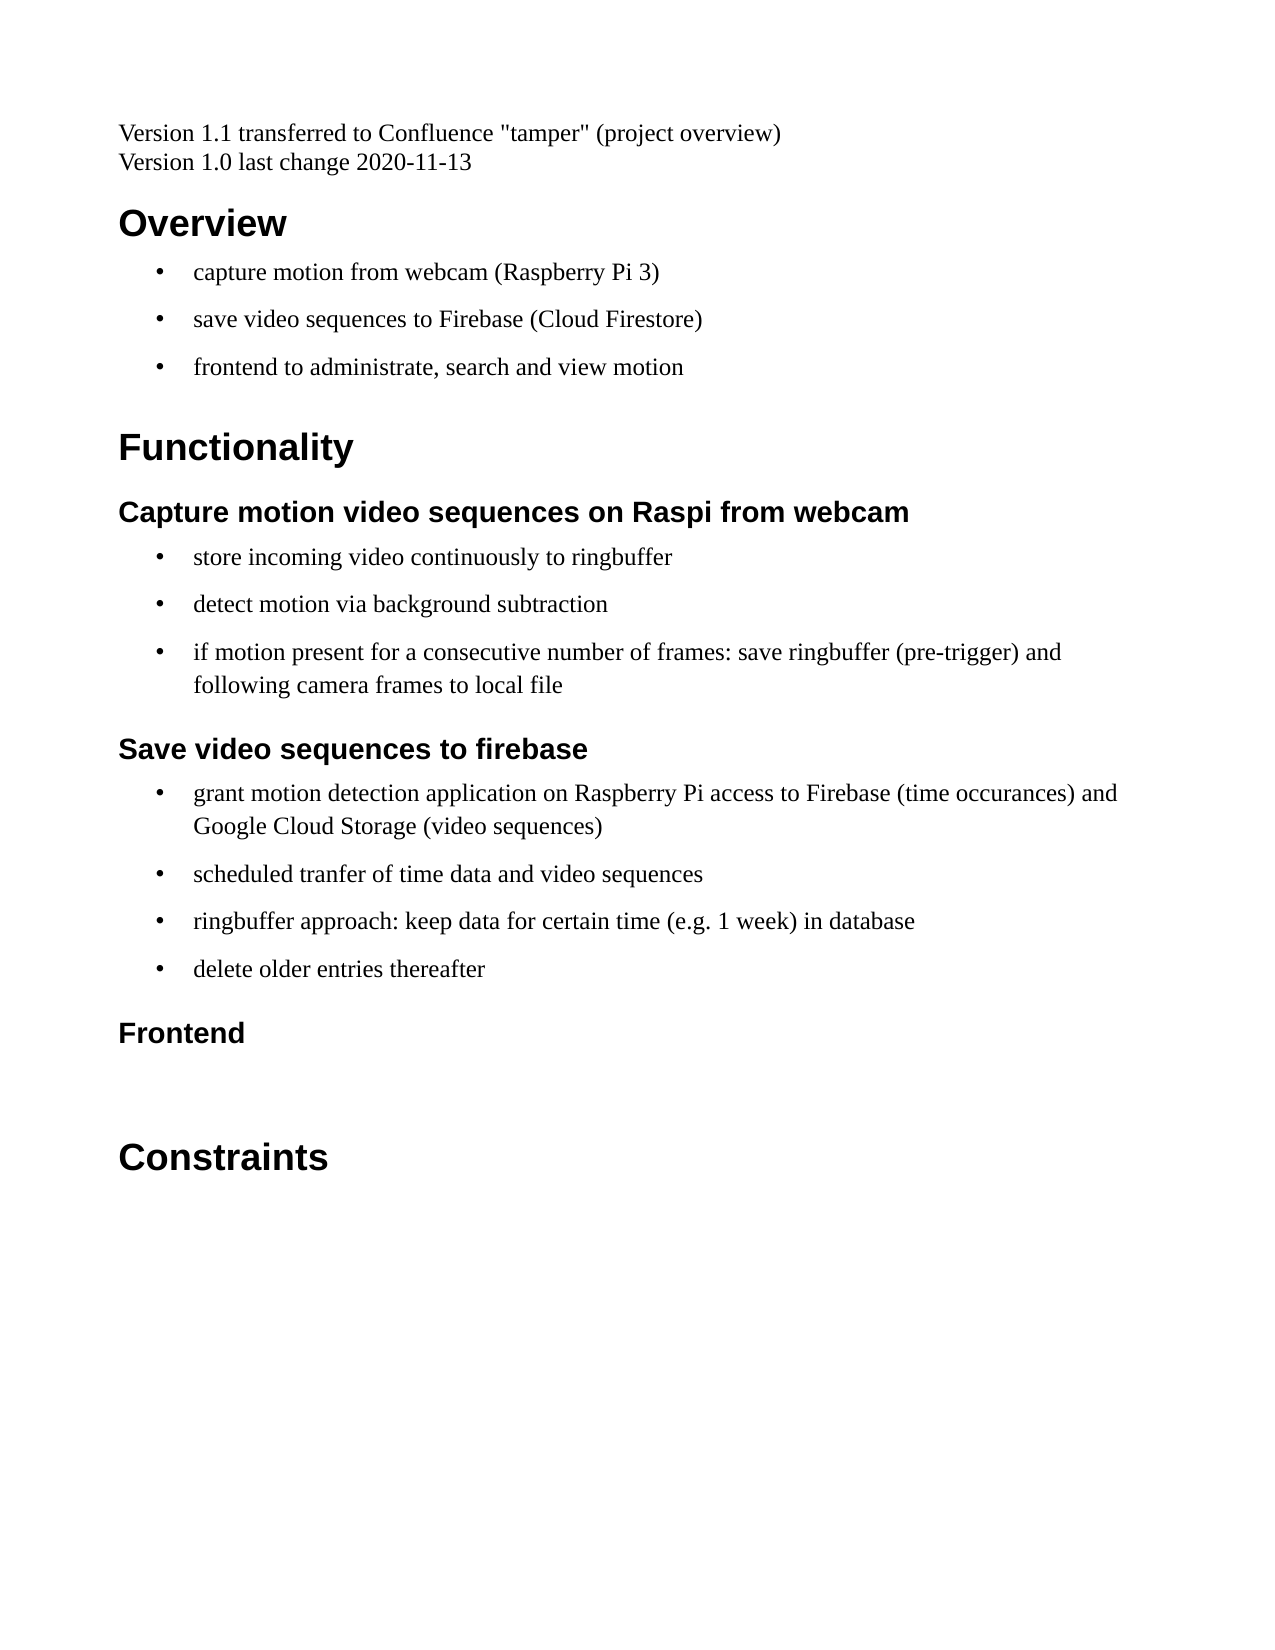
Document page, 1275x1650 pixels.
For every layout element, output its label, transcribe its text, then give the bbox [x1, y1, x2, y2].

subtitle Save video sequences to firebase [118, 732, 1157, 766]
text Version 1.0 last change 2020-11-13 [118, 147, 1157, 176]
list capture motion from webcam (Raspberry Pi 3) [156, 257, 1157, 286]
list save video sequences to Firebase (Cloud Firestore) [156, 304, 1157, 333]
subtitle Constraints [118, 1135, 1157, 1179]
list store incoming video continuously to ringbuffer [156, 542, 1157, 570]
list grant motion detection application on Raspberry Pi access to Firebase (time occurances) and Google Cloud Storage (video sequences) [156, 778, 1157, 840]
subtitle Frontend [118, 1016, 1157, 1050]
list scheduled tranfer of time data and video sequences [156, 859, 1157, 888]
subtitle Functionality [118, 424, 1157, 468]
subtitle Overview [118, 201, 1157, 244]
list if motion present for a consecutive number of frames: save ringbuffer (pre-trigger) and following camera frames to local file [156, 637, 1157, 698]
list delete older entries thereafter [156, 954, 1157, 983]
list frontend to administrate, search and view motion [156, 352, 1157, 381]
list ringbuffer approach: keep data for certain time (e.g. 1 week) in database [156, 906, 1157, 935]
subtitle Capture motion video sequences on Raspi from webcam [118, 495, 1157, 529]
text Version 1.1 transferred to Confluence "tamper" (project overview) [118, 118, 1157, 147]
list detect motion via background subtraction [156, 589, 1157, 618]
